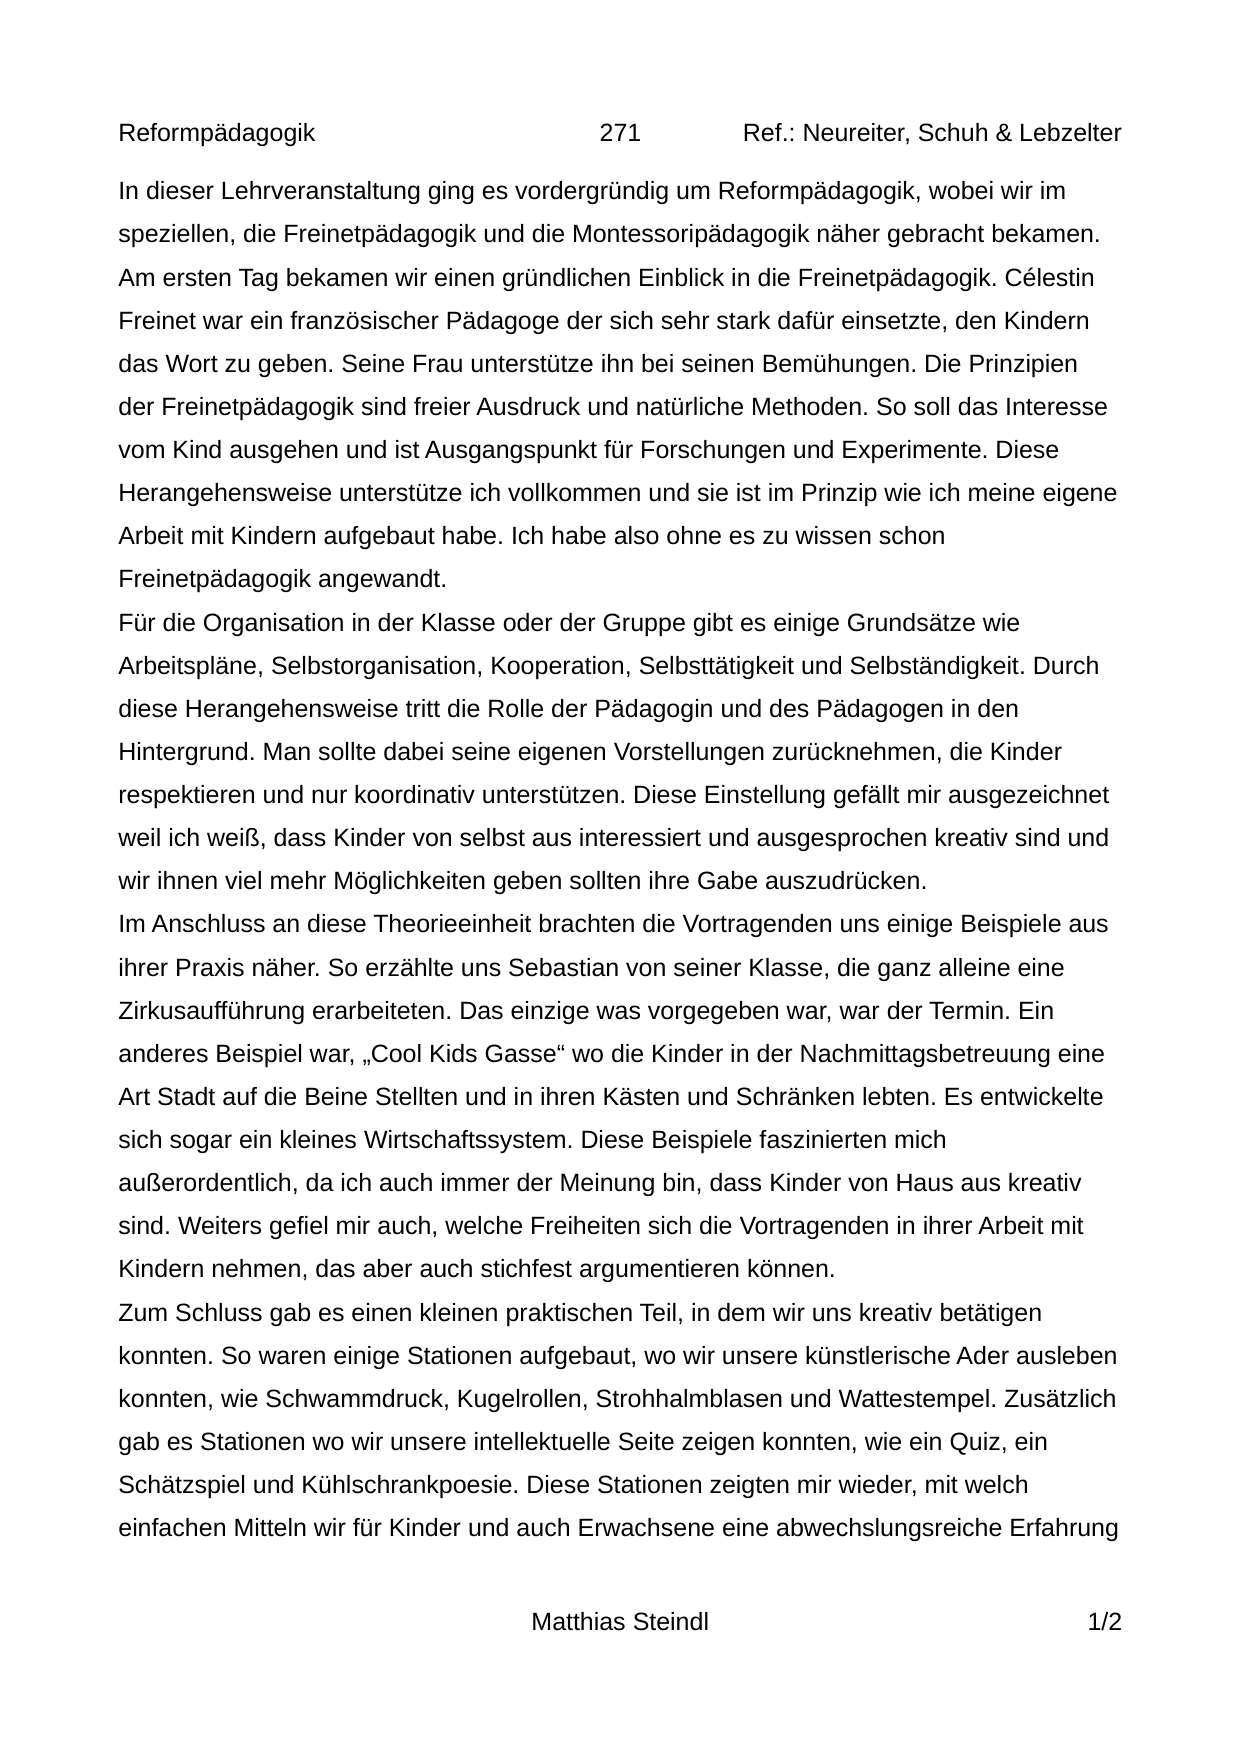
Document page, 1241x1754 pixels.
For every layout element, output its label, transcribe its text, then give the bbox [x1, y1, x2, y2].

text Für die Organisation in der Klasse oder der Gruppe gibt es einige Grundsätze wie Arbeitspläne, Selbstorganisation, Kooperation, Selbsttätigkeit und Selbständigkeit. Durch diese Herangehensweise tritt die Rolle der Pädagogin und des Pädagogen in den Hintergrund. Man sollte dabei seine eigenen Vorstellungen zurücknehmen, die Kinder respektieren und nur koordinativ unterstützen. Diese Einstellung gefällt mir ausgezeichnet weil ich weiß, dass Kinder von selbst aus interessiert und ausgesprochen kreativ sind und wir ihnen viel mehr Möglichkeiten geben sollten ihre Gabe auszudrücken. [118, 608, 1122, 895]
text In dieser Lehrveranstaltung ging es vordergründig um Reformpädagogik, wobei wir im speziellen, die Freinetpädagogik und die Montessoripädagogik näher gebracht bekamen. [118, 176, 1122, 248]
text Zum Schluss gab es einen kleinen praktischen Teil, in dem wir uns kreativ betätigen konnten. So waren einige Stationen aufgebaut, wo wir unsere künstlerische Ader ausleben konnten, wie Schwammdruck, Kugelrollen, Strohhalmblasen und Wattestempel. Zusätzlich gab es Stationen wo wir unsere intellektuelle Seite zeigen konnten, wie ein Quiz, ein Schätzspiel und Kühlschrankpoesie. Diese Stationen zeigten mir wieder, mit welch einfachen Mitteln wir für Kinder und auch Erwachsene eine abwechslungsreiche Erfahrung [118, 1298, 1122, 1542]
text Am ersten Tag bekamen wir einen gründlichen Einblick in die Freinetpädagogik. Célestin Freinet war ein französischer Pädagoge der sich sehr stark dafür einsetzte, den Kindern das Wort zu geben. Seine Frau unterstütze ihn bei seinen Bemühungen. Die Prinzipien der Freinetpädagogik sind freier Ausdruck und natürliche Methoden. So soll das Interesse vom Kind ausgehen und ist Ausgangspunkt für Forschungen und Experimente. Diese Herangehensweise unterstütze ich vollkommen und sie ist im Prinzip wie ich meine eigene Arbeit mit Kindern aufgebaut habe. Ich habe also ohne es zu wissen schon Freinetpädagogik angewandt. [118, 263, 1122, 593]
text Im Anschluss an diese Theorieeinheit brachten die Vortragenden uns einige Beispiele aus ihrer Praxis näher. So erzählte uns Sebastian von seiner Klasse, die ganz alleine eine Zirkusaufführung erarbeiteten. Das einzige was vorgegeben war, war der Termin. Ein anderes Beispiel war, „Cool Kids Gasse“ wo die Kinder in der Nachmittagsbetreuung eine Art Stadt auf die Beine Stellten und in ihren Kästen und Schränken lebten. Es entwickelte sich sogar ein kleines Wirtschaftssystem. Diese Beispiele faszinierten mich außerordentlich, da ich auch immer der Meinung bin, dass Kinder von Haus aus kreativ sind. Weiters gefiel mir auch, welche Freiheiten sich die Vortragenden in ihrer Arbeit mit Kindern nehmen, das aber auch stichfest argumentieren können. [118, 909, 1122, 1283]
